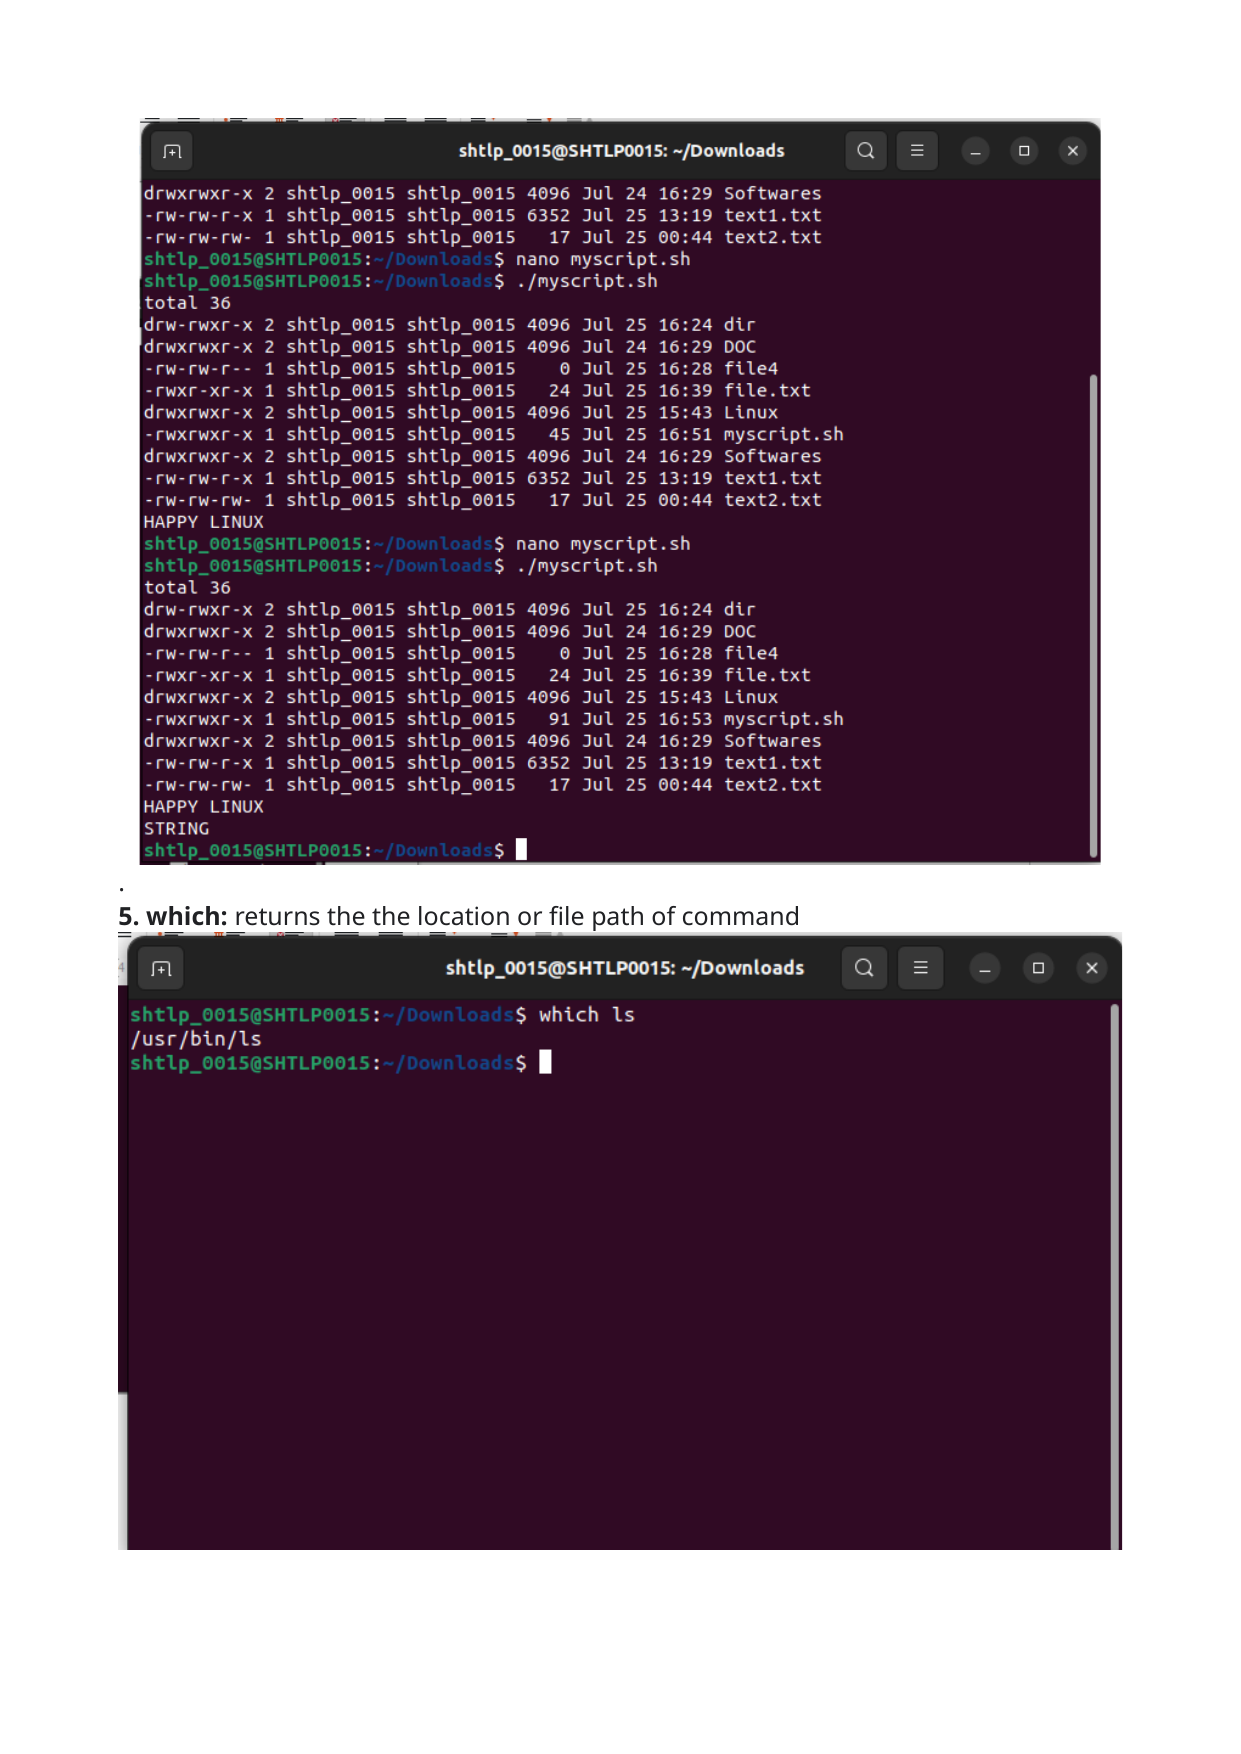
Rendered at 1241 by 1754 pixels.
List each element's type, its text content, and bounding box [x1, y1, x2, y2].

text 5. which: returns the the location or file path of command [118, 898, 1122, 932]
picture [118, 932, 1123, 1550]
text . [118, 118, 1122, 898]
picture [139, 118, 1101, 865]
